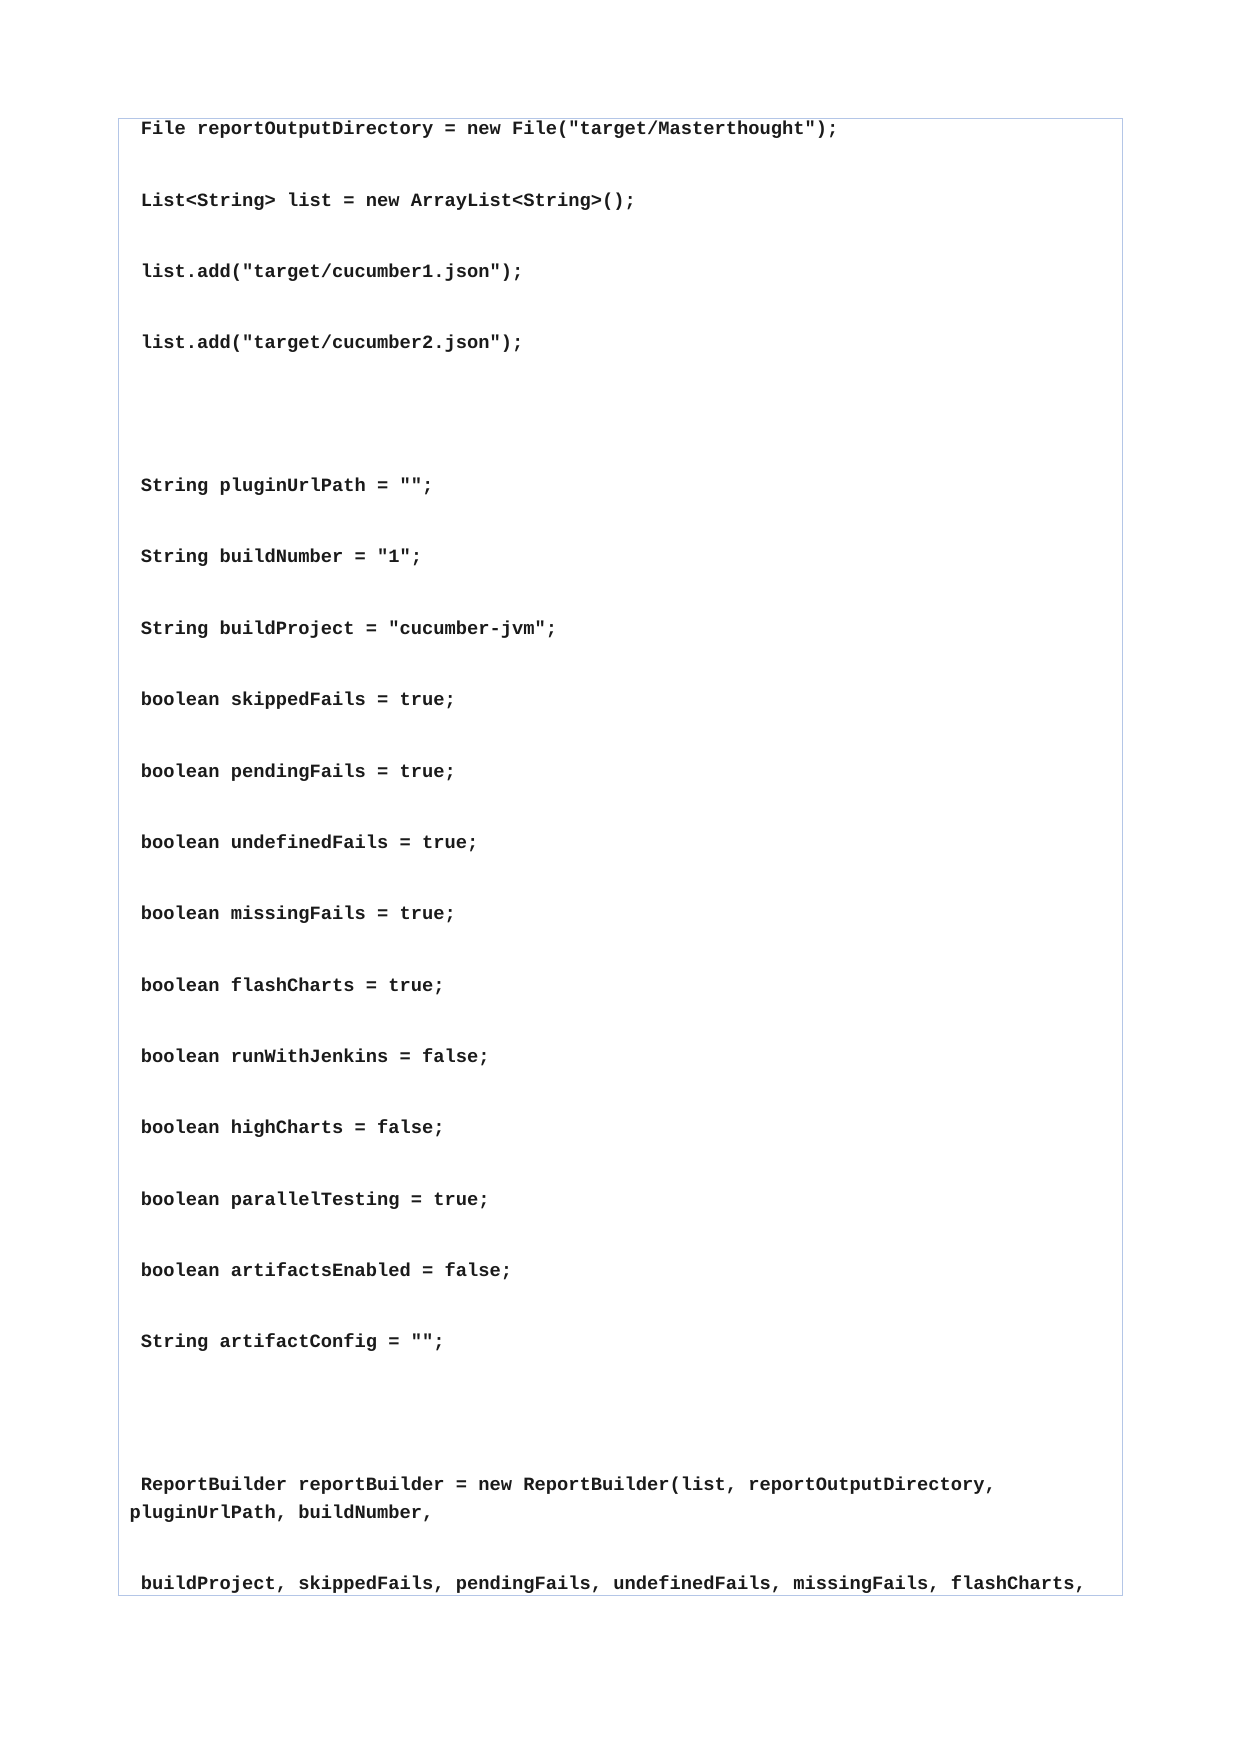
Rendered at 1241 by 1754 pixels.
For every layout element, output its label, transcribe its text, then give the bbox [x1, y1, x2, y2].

table_header File reportOutputDirectory = new File("target/Masterthought"); List<String> list = new ArrayList<String>(); list.add("target/cucumber1.json"); list.add("target/cucumber2.json"); String pluginUrlPath = ""; String buildNumber = "1"; String buildProject = "cucumber-jvm"; boolean skippedFails = true; boolean pendingFails = true; boolean undefinedFails = true; boolean missingFails = true; boolean flashCharts = true; boolean runWithJenkins = false; boolean highCharts = false; boolean parallelTesting = true; boolean artifactsEnabled = false; String artifactConfig = ""; ReportBuilder reportBuilder = new ReportBuilder(list, reportOutputDirectory, pluginUrlPath, buildNumber, buildProject, skippedFails, pendingFails, undefinedFails, missingFails, flashCharts, [119, 119, 1122, 1595]
